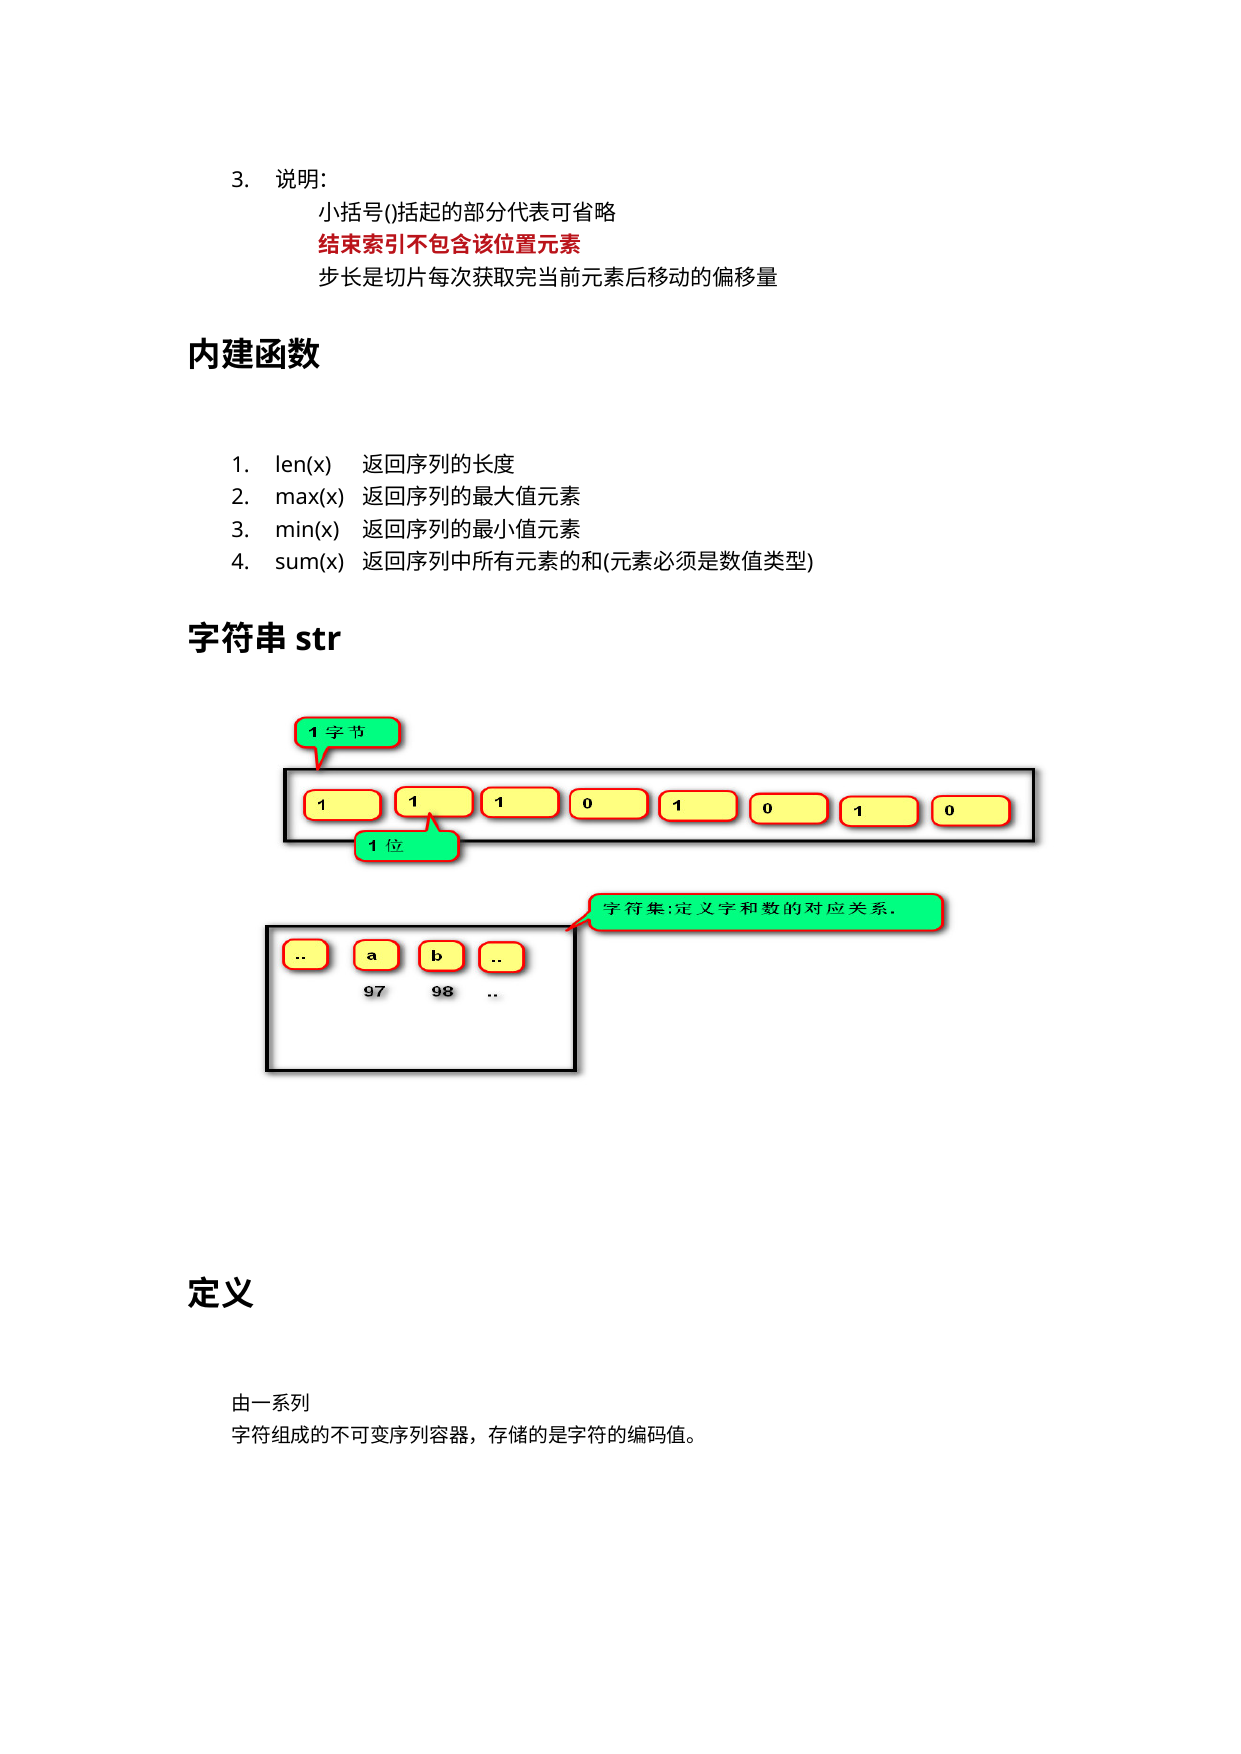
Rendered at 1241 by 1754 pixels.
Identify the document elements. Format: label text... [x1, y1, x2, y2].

text 由一系列 [231, 1385, 1053, 1418]
subtitle 定义 [187, 856, 1053, 1323]
list len(x) 返回序列的长度 [231, 446, 1053, 479]
list min(x) 返回序列的最小值元素 [231, 511, 1053, 544]
list 步长是切片每次获取完当前元素后移动的偏移量 [319, 259, 1053, 292]
subtitle 内建函数 [187, 319, 1053, 384]
subtitle 字符串 str [187, 603, 1053, 668]
list 结束索引不包含该位置元素 [319, 227, 1053, 259]
picture [224, 692, 1065, 1100]
text 小括号()括起的部分代表可省略 [275, 194, 1053, 227]
text 字符组成的不可变序列容器，存储的是字符的编码值。 [231, 1418, 1053, 1450]
list max(x) 返回序列的最大值元素 [231, 479, 1053, 511]
list 说明： [231, 162, 1053, 194]
list sum(x) 返回序列中所有元素的和(元素必须是数值类型) [231, 544, 1053, 576]
